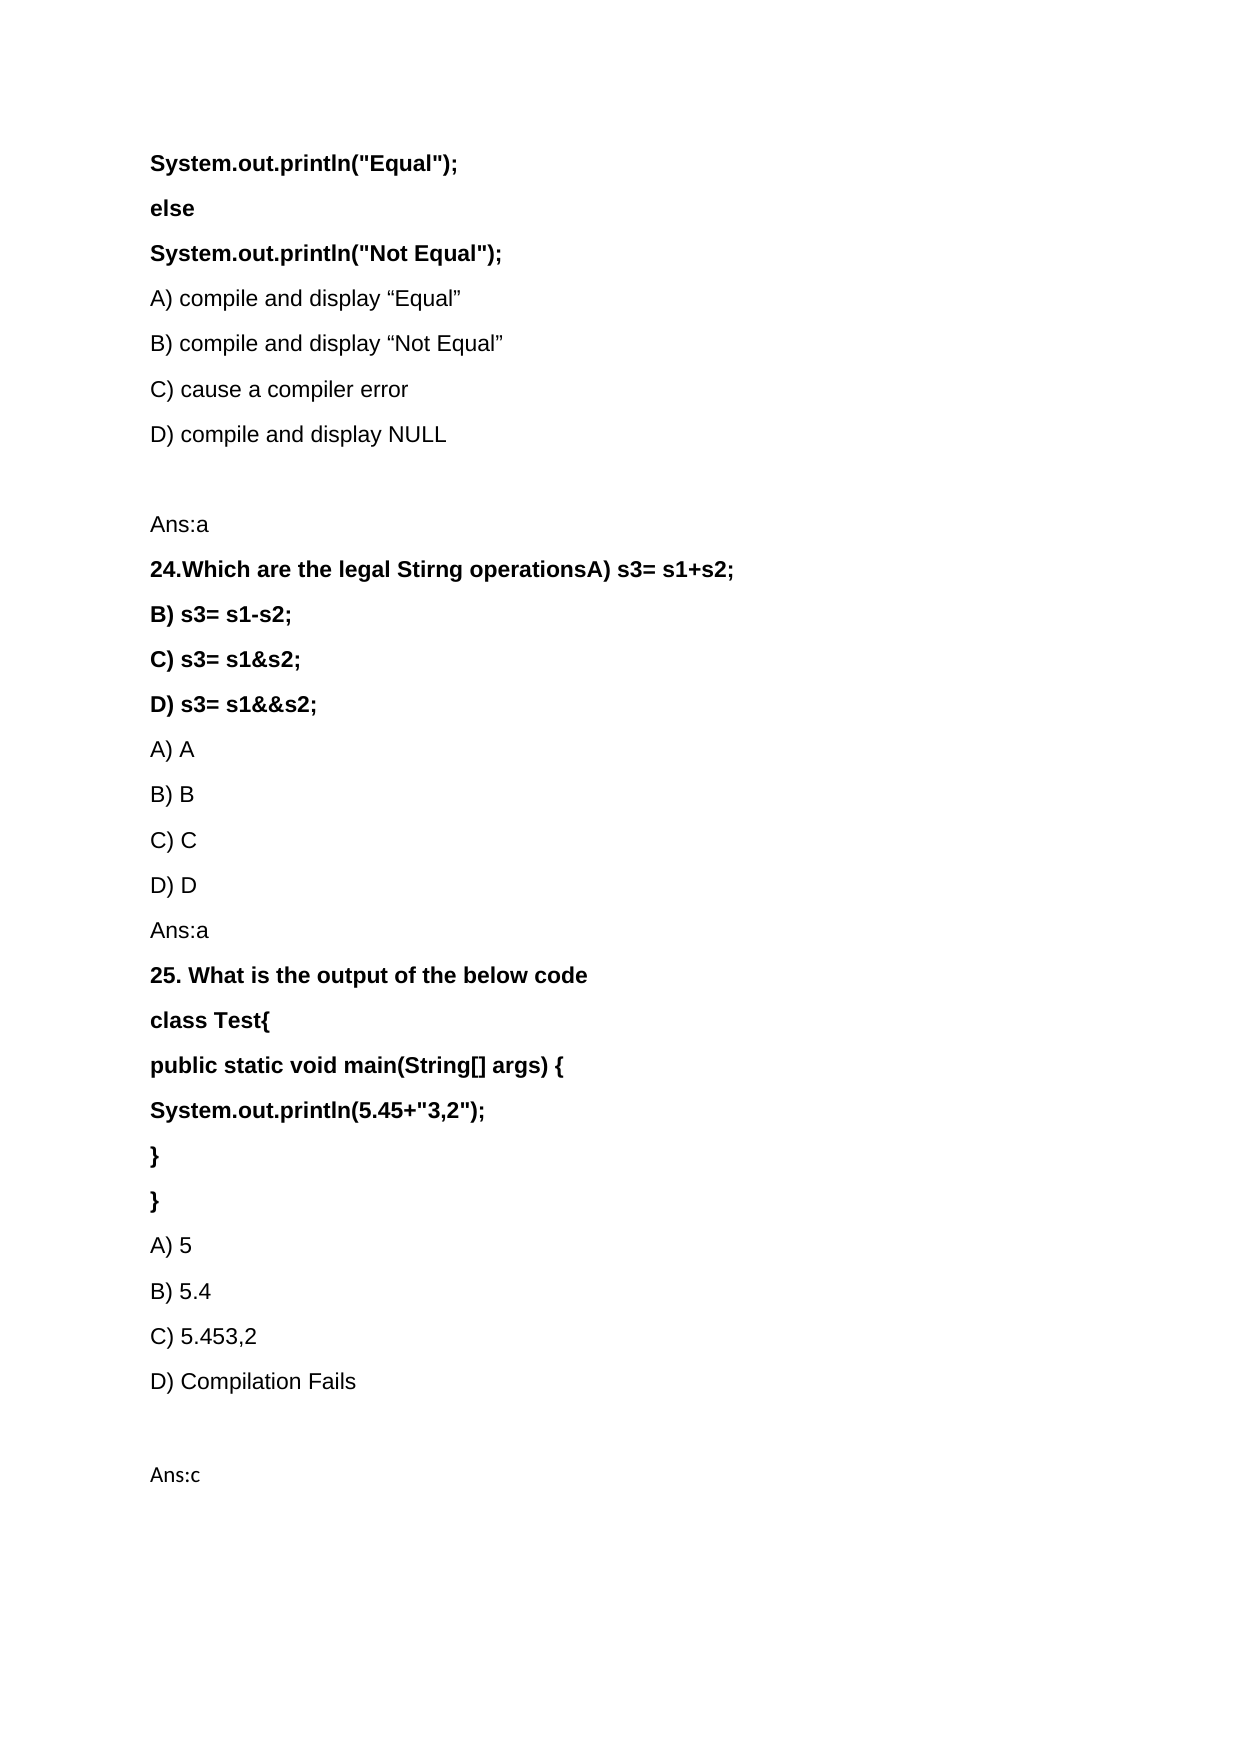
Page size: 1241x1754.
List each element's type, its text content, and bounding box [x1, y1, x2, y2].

text C) 5.453,2 [150, 1323, 1090, 1349]
text public static void main(String[] args) { [150, 1052, 1090, 1078]
text B) compile and display “Not Equal” [150, 330, 1090, 357]
text B) B [150, 781, 1090, 808]
text C) cause a compiler error [150, 376, 1090, 402]
text System.out.println("Equal"); [150, 150, 1090, 176]
text Ans:a [150, 511, 1090, 537]
text A) compile and display “Equal” [150, 285, 1090, 312]
text D) Compilation Fails [150, 1368, 1090, 1394]
text } [150, 1142, 1090, 1169]
text A) 5 [150, 1232, 1090, 1259]
text B) 5.4 [150, 1278, 1090, 1304]
text D) compile and display NULL [150, 421, 1090, 447]
text 25. What is the output of the below code [150, 962, 1090, 988]
text System.out.println("Not Equal"); [150, 240, 1090, 267]
text D) D [150, 872, 1090, 898]
text else [150, 195, 1090, 221]
text } [150, 1187, 1090, 1214]
text C) s3= s1&s2; [150, 646, 1090, 672]
text B) s3= s1-s2; [150, 601, 1090, 627]
text C) C [150, 827, 1090, 853]
text class Test{ [150, 1007, 1090, 1033]
text D) s3= s1&&s2; [150, 691, 1090, 718]
text System.out.println(5.45+"3,2"); [150, 1097, 1090, 1123]
text Ans:a [150, 917, 1090, 943]
text Ans:c [150, 1460, 1090, 1488]
text 24.Which are the legal Stirng operationsA) s3= s1+s2; [150, 556, 1090, 582]
text A) A [150, 736, 1090, 763]
